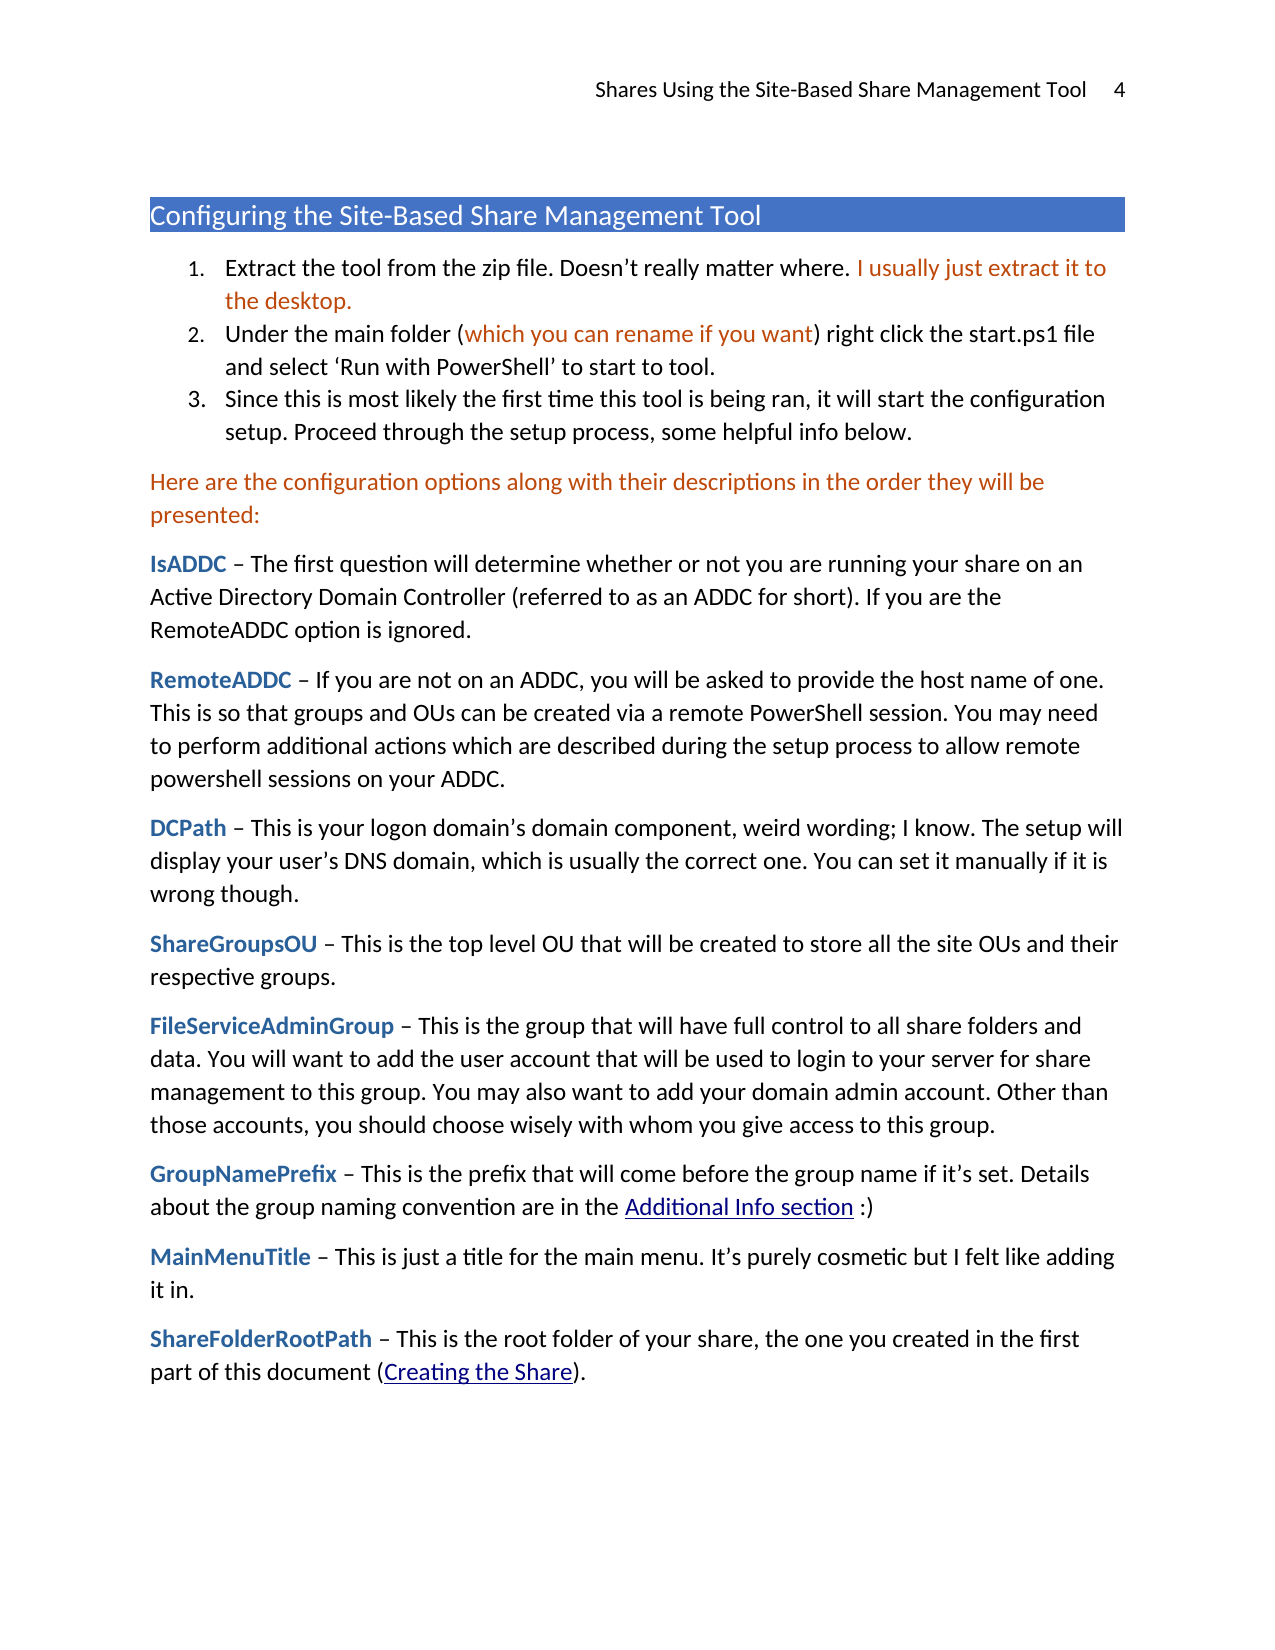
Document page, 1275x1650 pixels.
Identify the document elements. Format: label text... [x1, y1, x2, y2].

text IsADDC – The first question will determine whether or not you are running your share on an Active Directory Domain Controller (referred to as an ADDC for short). If you are the RemoteADDC option is ignored. [150, 549, 1125, 645]
text DCPath – This is your logon domain’s domain component, weird wording; I know. The setup will display your user’s DNS domain, which is usually the correct one. You can set it manually if it is wrong though. [150, 812, 1125, 909]
text ShareFolderRootPath – This is the root folder of your share, the one you created in the first part of this document (Creating the Share). [150, 1324, 1125, 1387]
text ShareGroupsOU – This is the top level OU that will be created to store all the site OUs and their respective groups. [150, 928, 1125, 991]
text Here are the configuration options along with their descriptions in the order they will be presented: [150, 466, 1125, 529]
text FileServiceAdminGroup – This is the group that will have full control to all share folders and data. You will want to add the user account that will be used to login to your server for share management to this group. You may also want to add your domain admin account. Other than those accounts, you should choose wisely with whom you give access to this group. [150, 1010, 1125, 1139]
list Under the main folder (which you can rename if you want) right click the start.ps1 file and select ‘Run with PowerShell’ to start to tool. [187, 318, 1125, 381]
text MainMenuTitle – This is just a title for the main menu. It’s purely cosmetic but I felt like adding it in. [150, 1241, 1125, 1304]
text GroupNamePrefix – This is the prefix that will come before the group name if it’s set. Details about the group naming convention are in the Additional Info section :) [150, 1159, 1125, 1222]
text RemoteADDC – If you are not on an ADDC, you will be asked to provide the host name of one. This is so that groups and OUs can be created via a remote PowerShell session. You may need to perform additional actions which are described during the setup process to allow remote powershell sessions on your ADDC. [150, 664, 1125, 793]
list Extract the tool from the zip file. Doesn’t really matter where. I usually just extract it to the desktop. [187, 252, 1125, 315]
text Configuring the Site-Based Share Management Tool [150, 197, 1125, 232]
list Since this is most likely the first time this tool is being ran, it will start the configuration setup. Proceed through the setup process, some helpful info below. [187, 384, 1125, 447]
